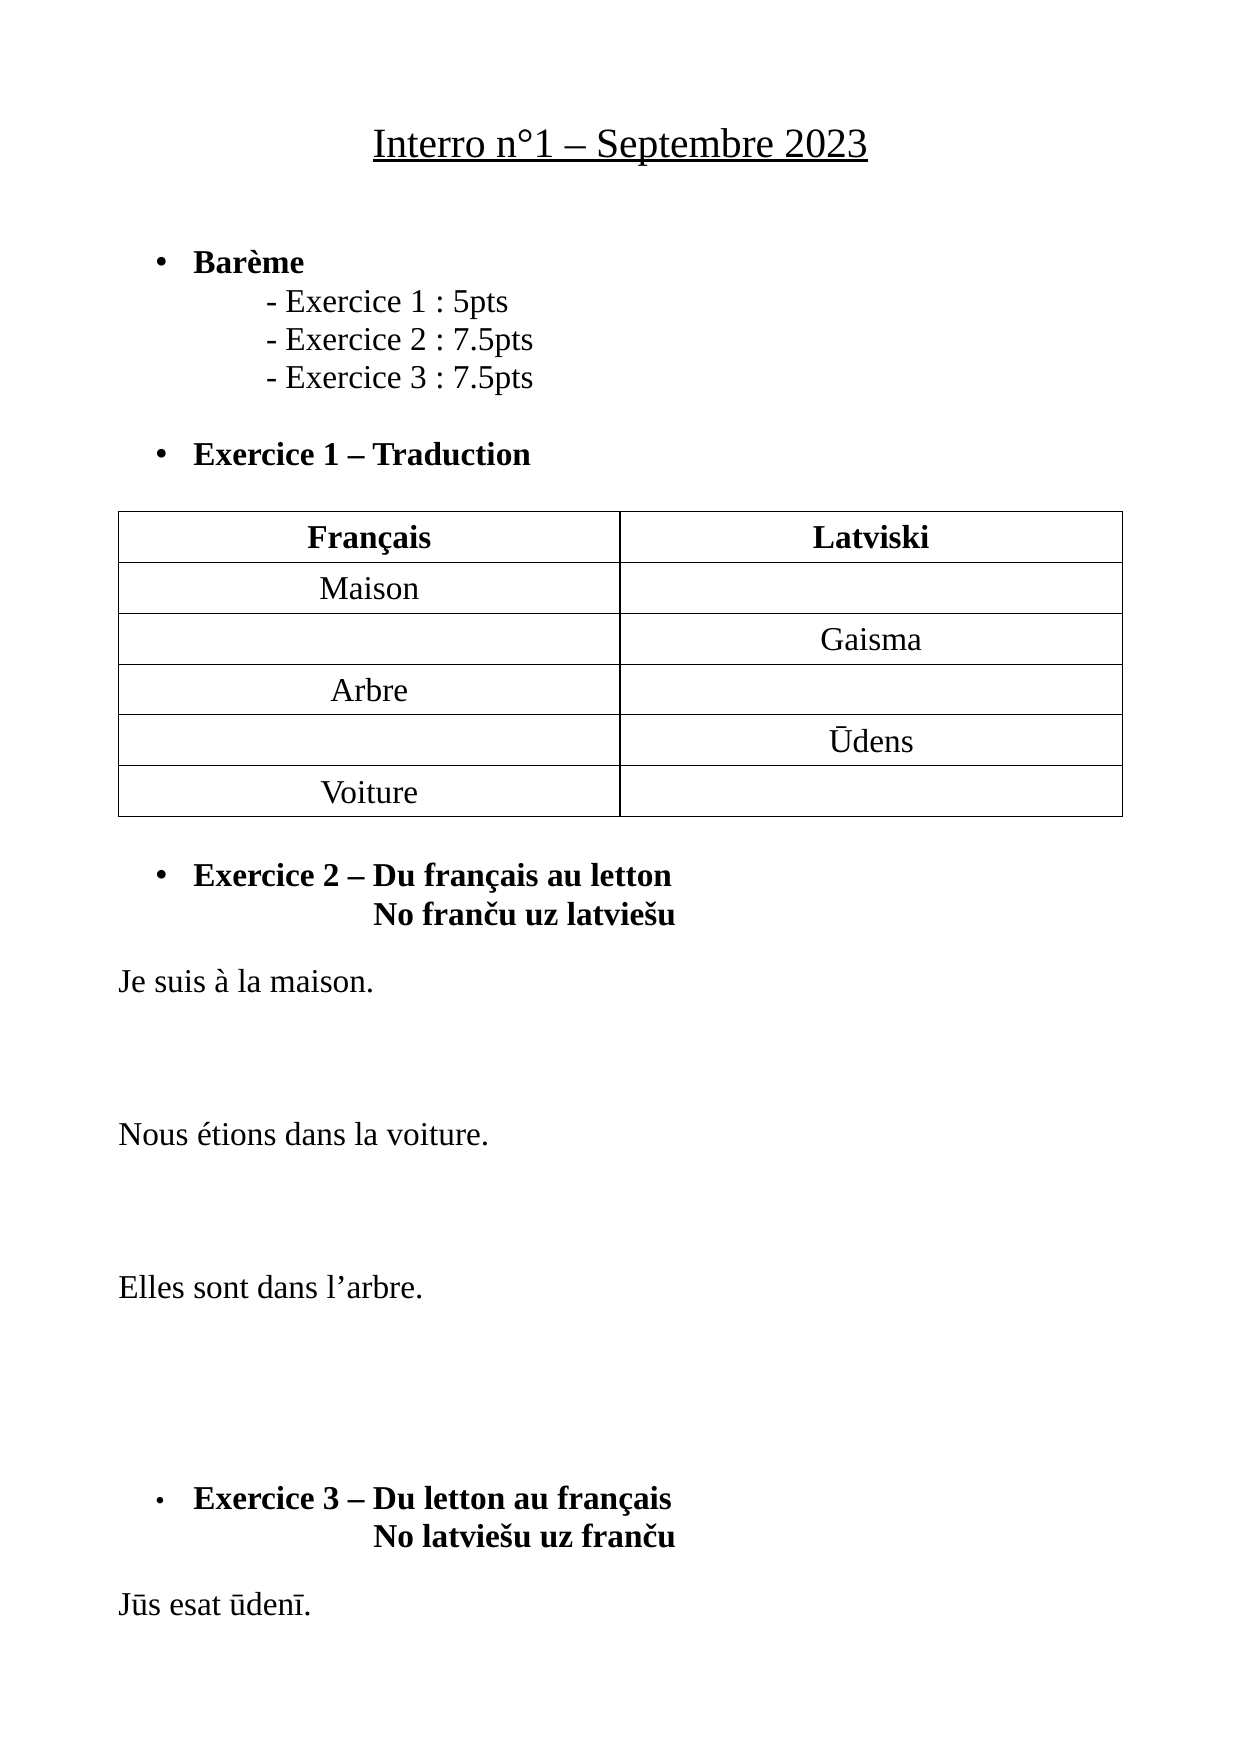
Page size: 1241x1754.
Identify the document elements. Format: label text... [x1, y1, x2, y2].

table_cell Arbre [119, 665, 619, 714]
table_cell [621, 563, 1122, 613]
table_header Latviski [621, 512, 1122, 562]
list Exercice 2 – Du français au letton [156, 855, 1122, 894]
table_cell [621, 766, 1122, 816]
table_cell Voiture [119, 766, 619, 816]
text - Exercice 3 : 7.5pts [118, 358, 1122, 396]
text - Exercice 1 : 5pts [118, 281, 1122, 319]
list Exercice 3 – Du letton au français [156, 1478, 1122, 1517]
table_cell Ūdens [621, 715, 1122, 765]
text Nous étions dans la voiture. [118, 1114, 1122, 1152]
text Je suis à la maison. [118, 961, 1122, 999]
text Interro n°1 – Septembre 2023 [118, 118, 1122, 166]
table_header Français [119, 512, 619, 562]
text No latviešu uz franču [118, 1517, 1122, 1555]
text Jūs esat ūdenī. [118, 1584, 1122, 1622]
table_cell [119, 715, 619, 765]
table_cell [621, 665, 1122, 714]
list Barème [156, 243, 1122, 281]
text - Exercice 2 : 7.5pts [118, 319, 1122, 358]
table_cell [119, 614, 619, 663]
table_cell Gaisma [621, 614, 1122, 663]
list Exercice 1 – Traduction [156, 434, 1122, 473]
text No franču uz latviešu [118, 894, 1122, 932]
text Elles sont dans l’arbre. [118, 1267, 1122, 1306]
table_cell Maison [119, 563, 619, 613]
